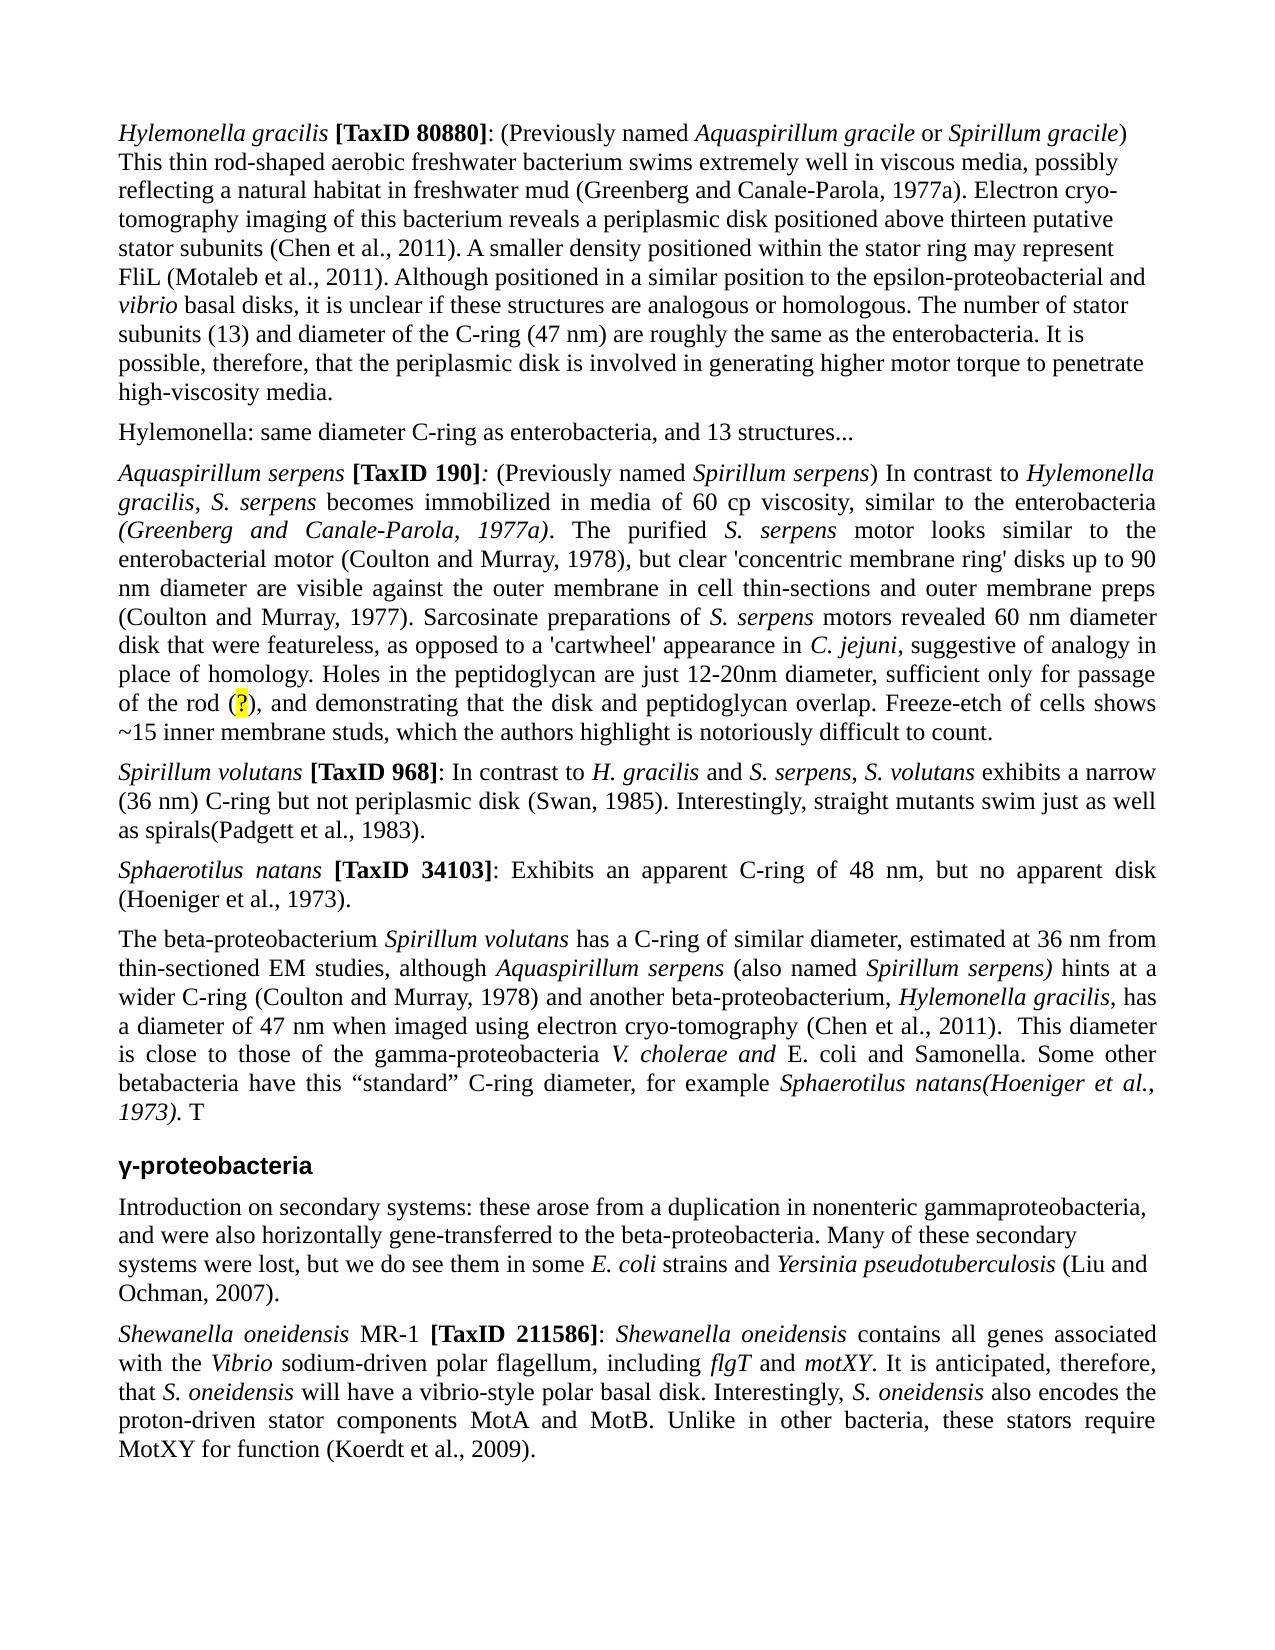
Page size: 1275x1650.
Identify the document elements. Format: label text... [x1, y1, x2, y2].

text Aquaspirillum serpens [TaxID 190]: (Previously named Spirillum serpens) In contrast to Hylemonella gracilis, S. serpens becomes immobilized in media of 60 cp viscosity, similar to the enterobacteria (Greenberg and Canale-Parola, 1977a). The purified S. serpens motor looks similar to the enterobacterial motor (Coulton and Murray, 1978), but clear 'concentric membrane ring' disks up to 90 nm diameter are visible against the outer membrane in cell thin-sections and outer membrane preps (Coulton and Murray, 1977). Sarcosinate preparations of S. serpens motors revealed 60 nm diameter disk that were featureless, as opposed to a 'cartwheel' appearance in C. jejuni, suggestive of analogy in place of homology. Holes in the peptidoglycan are just 12-20nm diameter, sufficient only for passage of the rod (?), and demonstrating that the disk and peptidoglycan overlap. Freeze-etch of cells shows ~15 inner membrane studs, which the authors highlight is notoriously difficult to count. [118, 458, 1157, 745]
subtitle γ-proteobacteria [118, 1151, 1157, 1179]
text The beta-proteobacterium Spirillum volutans has a C-ring of similar diameter, estimated at 36 nm from thin-sectioned EM studies, although Aquaspirillum serpens (also named Spirillum serpens) hints at a wider C-ring (Coulton and Murray, 1978) and another beta-proteobacterium, Hylemonella gracilis, has a diameter of 47 nm when imaged using electron cryo-tomography (Chen et al., 2011). This diameter is close to those of the gamma-proteobacteria V. cholerae and E. coli and Samonella. Some other betabacteria have this “standard” C-ring diameter, for example Sphaerotilus natans(Hoeniger et al., 1973). T [118, 924, 1157, 1126]
text Shewanella oneidensis MR-1 [TaxID 211586]: Shewanella oneidensis contains all genes associated with the Vibrio sodium-driven polar flagellum, including flgT and motXY. It is anticipated, therefore, that S. oneidensis will have a vibrio-style polar basal disk. Interestingly, S. oneidensis also encodes the proton-driven stator components MotA and MotB. Unlike in other bacteria, these stators require MotXY for function (Koerdt et al., 2009). [118, 1319, 1157, 1463]
text Sphaerotilus natans [TaxID 34103]: Exhibits an apparent C-ring of 48 nm, but no apparent disk (Hoeniger et al., 1973). [118, 855, 1157, 913]
text Introduction on secondary systems: these arose from a duplication in nonenteric gammaproteobacteria, and were also horizontally gene-transferred to the beta-proteobacteria. Many of these secondary systems were lost, but we do see them in some E. coli strains and Yersinia pseudotuberculosis (Liu and Ochman, 2007). [118, 1192, 1157, 1307]
text Hylemonella: same diameter C-ring as enterobacteria, and 13 structures... [118, 417, 1157, 446]
text Hylemonella gracilis [TaxID 80880]: (Previously named Aquaspirillum gracile or Spirillum gracile) This thin rod-shaped aerobic freshwater bacterium swims extremely well in viscous media, possibly reflecting a natural habitat in freshwater mud (Greenberg and Canale-Parola, 1977a). Electron cryo-tomography imaging of this bacterium reveals a periplasmic disk positioned above thirteen putative stator subunits (Chen et al., 2011). A smaller density positioned within the stator ring may represent FliL (Motaleb et al., 2011). Although positioned in a similar position to the epsilon-proteobacterial and vibrio basal disks, it is unclear if these structures are analogous or homologous. The number of stator subunits (13) and diameter of the C-ring (47 nm) are roughly the same as the enterobacteria. It is possible, therefore, that the periplasmic disk is involved in generating higher motor torque to penetrate high-viscosity media. [118, 118, 1157, 406]
text Spirillum volutans [TaxID 968]: In contrast to H. gracilis and S. serpens, S. volutans exhibits a narrow (36 nm) C-ring but not periplasmic disk (Swan, 1985). Interestingly, straight mutants swim just as well as spirals(Padgett et al., 1983). [118, 757, 1157, 843]
